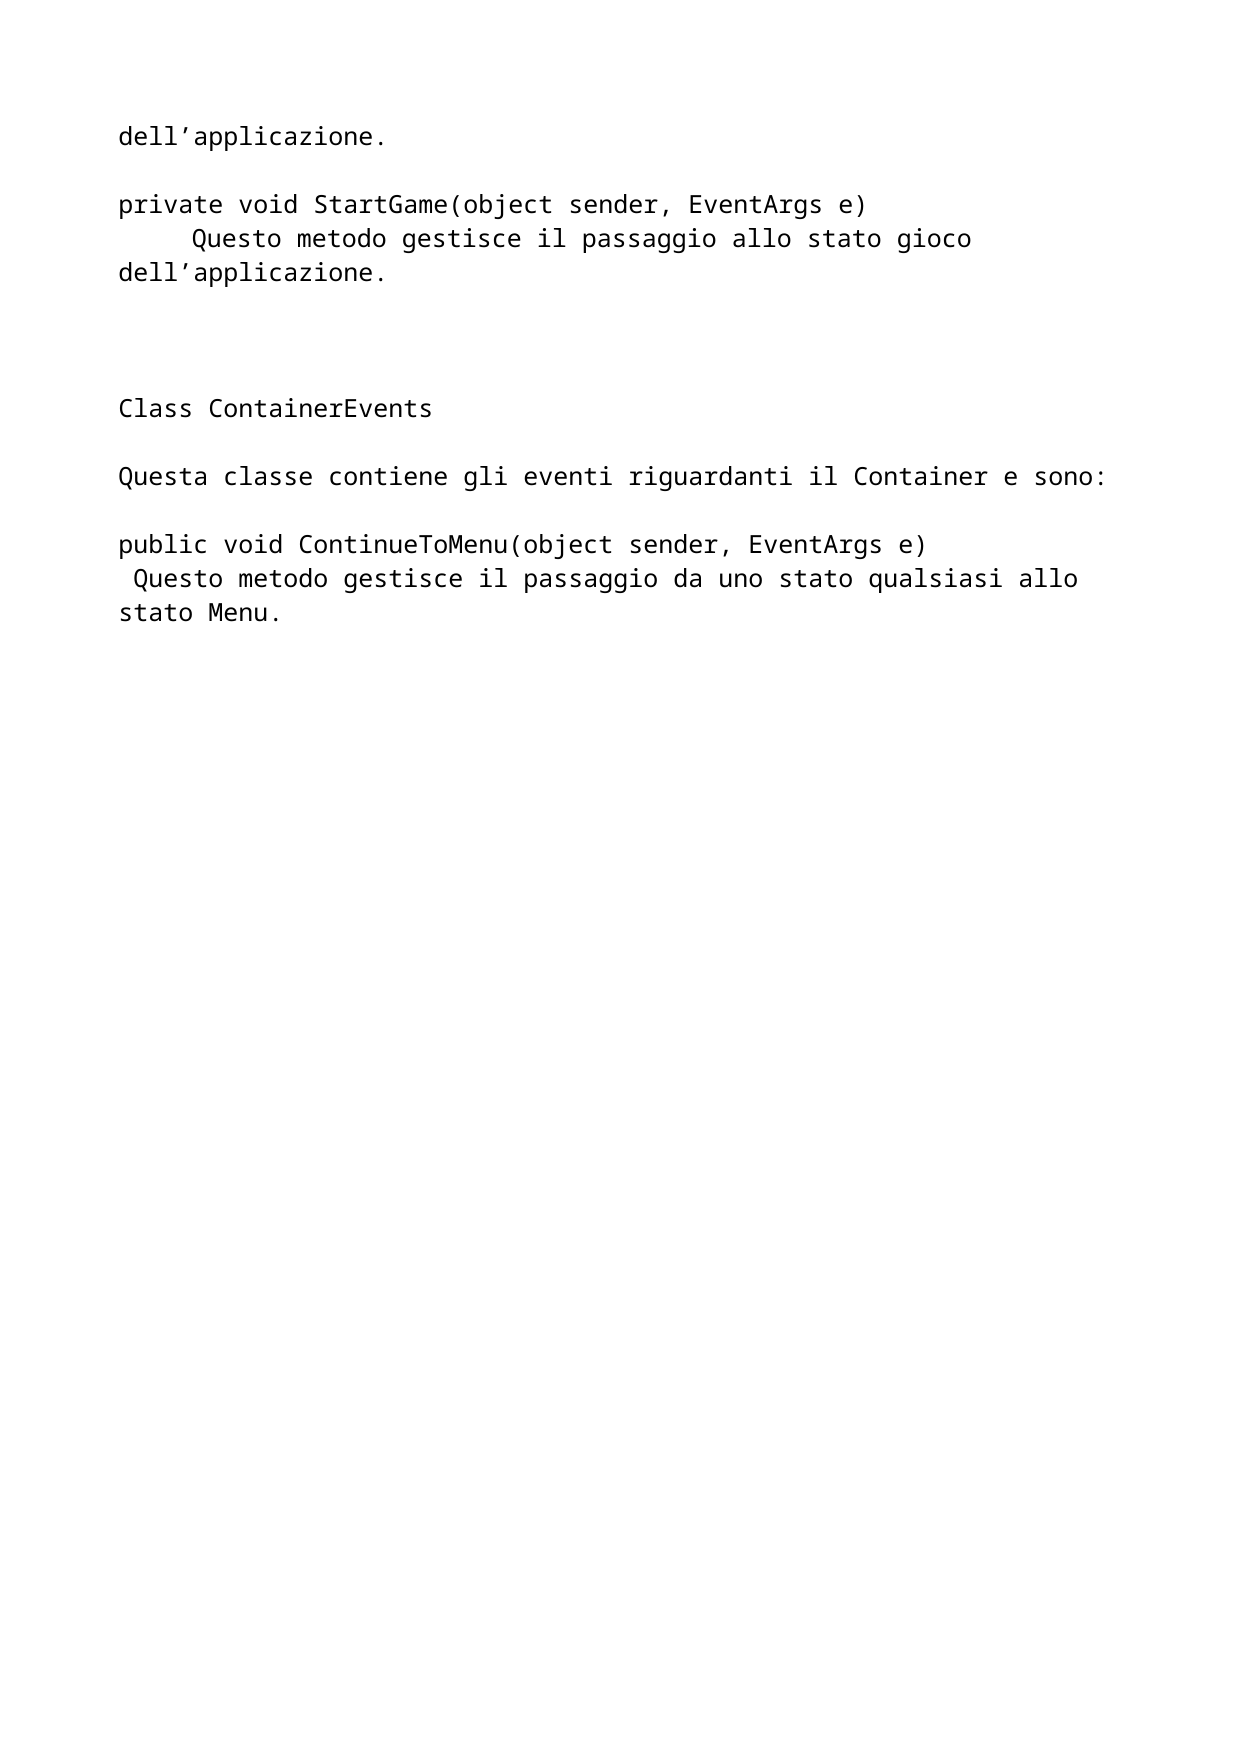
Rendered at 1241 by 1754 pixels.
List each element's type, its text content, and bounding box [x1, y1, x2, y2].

text private void StartGame(object sender, EventArgs e) [118, 186, 1122, 220]
text Questo metodo gestisce il passaggio allo stato gioco dell’applicazione. [118, 220, 1122, 288]
text public void ContinueToMenu(object sender, EventArgs e) [118, 527, 1122, 561]
text dell’applicazione. [118, 118, 1122, 152]
text Class ContainerEvents [118, 391, 1122, 425]
text Questo metodo gestisce il passaggio da uno stato qualsiasi allo stato Menu. [118, 561, 1122, 629]
text Questa classe contiene gli eventi riguardanti il Container e sono: [118, 459, 1122, 493]
